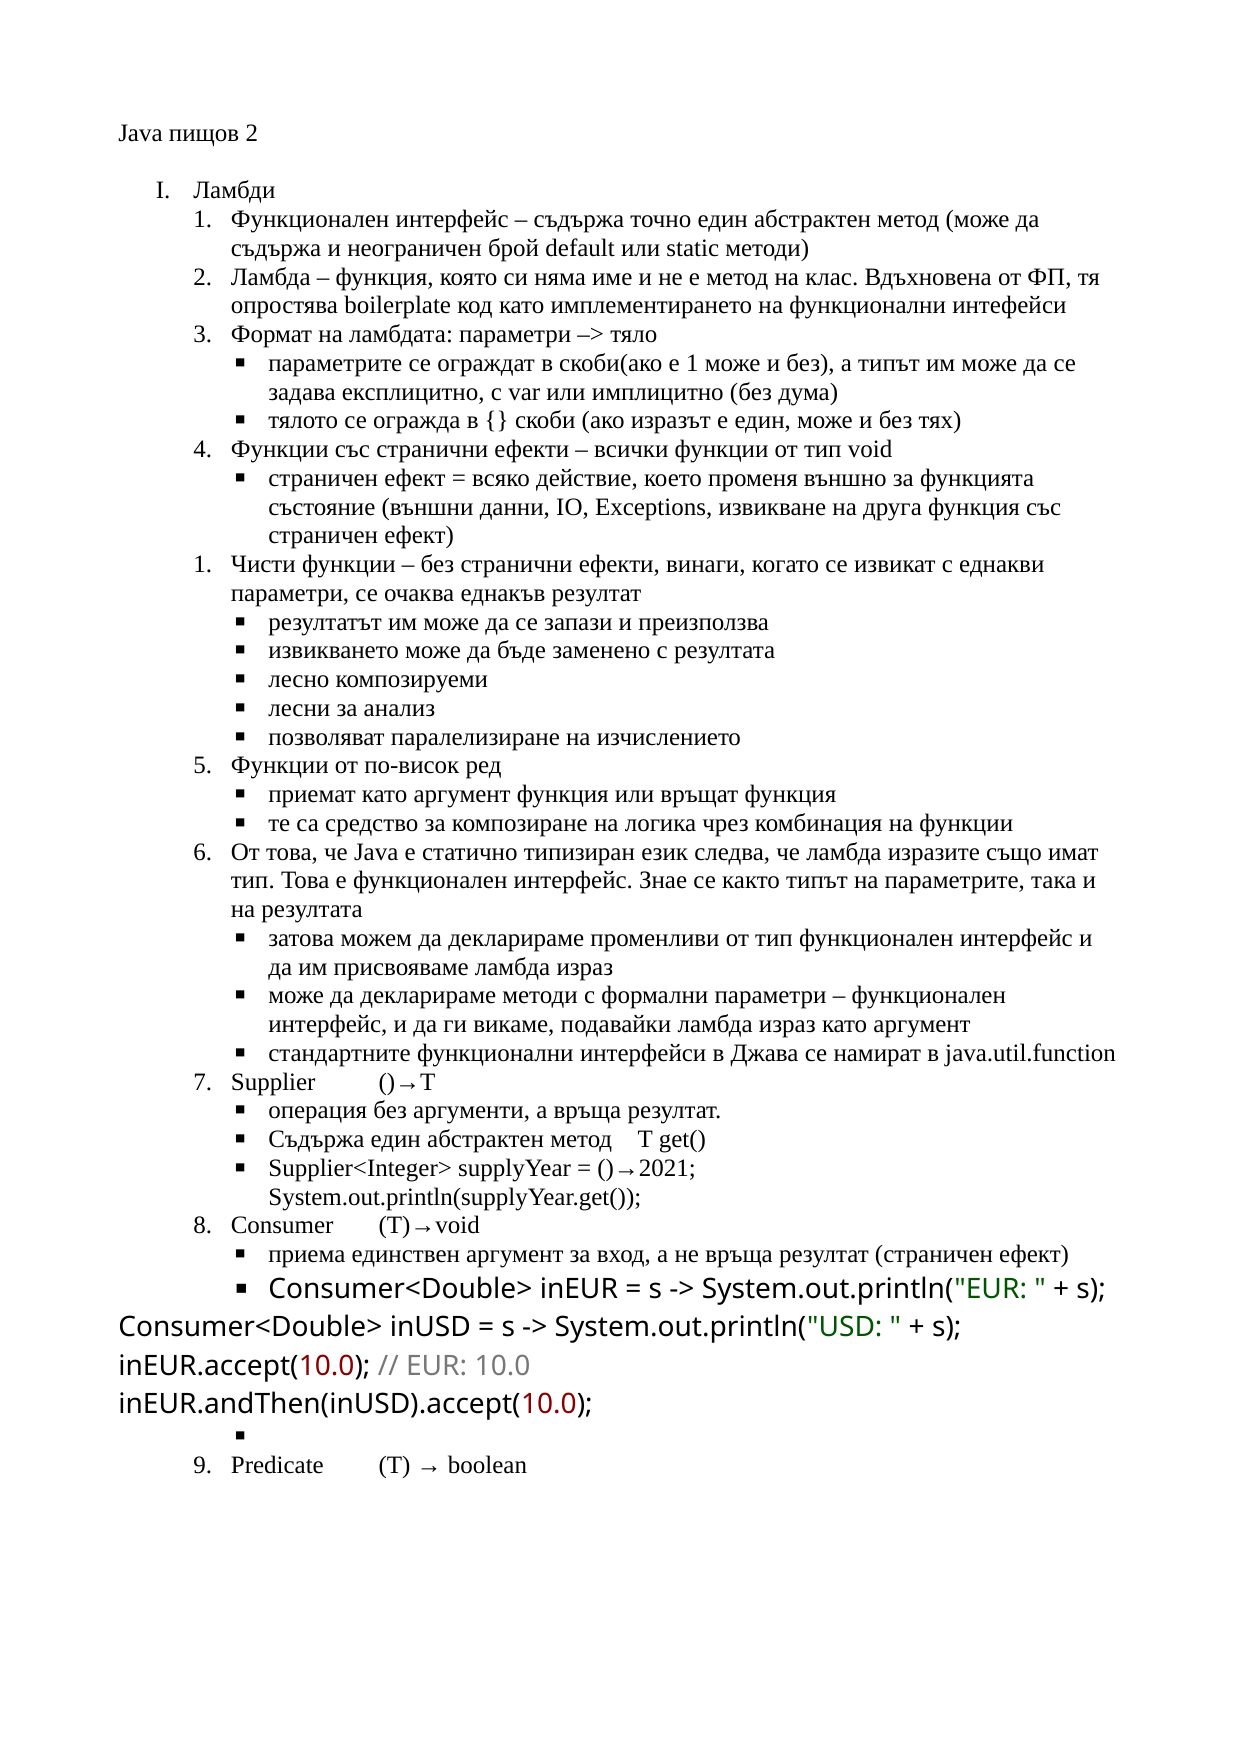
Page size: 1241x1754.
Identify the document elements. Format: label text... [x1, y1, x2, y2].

list лесни за анализ [231, 693, 1122, 722]
list операция без аргументи, а връща резултат. [231, 1096, 1122, 1124]
list резултатът им може да се запази и преизползва [231, 607, 1122, 636]
list тялото се огражда в {} скоби (ако изразът е един, може и без тях) [231, 406, 1122, 434]
list Predicate (T) → boolean [193, 1450, 1122, 1479]
text Java пищов 2 [118, 118, 1122, 147]
list Consumer<Double> inEUR = s -> System.out.println("EUR: " + s); [231, 1268, 1122, 1306]
text Consumer<Double> inUSD = s -> System.out.println("USD: " + s); [118, 1306, 1122, 1345]
list Чисти функции – без странични ефекти, винаги, когато се извикат с еднакви параметри, се очаква еднакъв резултат [193, 549, 1122, 607]
list стандартните функционални интерфейси в Джава се намират в java.util.function [231, 1038, 1122, 1067]
list Supplier ()→T [193, 1067, 1122, 1096]
list System.out.println(supplyYear.get()); [231, 1182, 1122, 1211]
list лесно композируеми [231, 664, 1122, 693]
list Supplier<Integer> supplyYear = ()→2021; [231, 1153, 1122, 1182]
list извикването може да бъде заменено с резултата [231, 636, 1122, 664]
list Consumer (T)→void [193, 1211, 1122, 1239]
list Съдържа един абстрактен метод T get() [231, 1124, 1122, 1153]
list позволяват паралелизиране на изчислението [231, 722, 1122, 751]
list Ламбда – функция, която си няма име и не е метод на клас. Вдъхновена от ФП, тя опростява boilerplate код като имплементирането на функционални интефейси [193, 262, 1122, 319]
text inEUR.accept(10.0); // EUR: 10.0 [118, 1345, 1122, 1383]
list затова можем да декларираме променливи от тип функционален интерфейс и да им присвояваме ламбда израз [231, 923, 1122, 981]
list те са средство за композиране на логика чрез комбинация на функции [231, 808, 1122, 837]
list приемат като аргумент функция или връщат функция [231, 779, 1122, 808]
list Ламбди [156, 176, 1122, 204]
list може да декларираме методи с формални параметри – функционален интерфейс, и да ги викаме, подавайки ламбда израз като аргумент [231, 981, 1122, 1038]
list Формат на ламбдата: параметри –> тяло [193, 319, 1122, 348]
list Функции от по-висок ред [193, 751, 1122, 779]
list Функционален интерфейс – съдържа точно един абстрактен метод (може да съдържа и неограничен брой default или static методи) [193, 204, 1122, 262]
list Функции със странични ефекти – всички функции от тип void [193, 434, 1122, 463]
list параметрите се ограждат в скоби(ако е 1 може и без), а типът им може да се задава експлицитно, с var или имплицитно (без дума) [231, 348, 1122, 406]
list От това, че Java е статично типизиран език следва, че ламбда изразите също имат тип. Това е функционален интерфейс. Знае се както типът на параметрите, така и на резултата [193, 837, 1122, 923]
text inEUR.andThen(inUSD).accept(10.0); [118, 1383, 1122, 1421]
list страничен ефект = всяко действие, което променя външно за функцията състояние (външни данни, IO, Exceptions, извикване на друга функция със страничен ефект) [231, 463, 1122, 549]
list приема единствен аргумент за вход, а не връща резултат (страничен ефект) [231, 1239, 1122, 1268]
